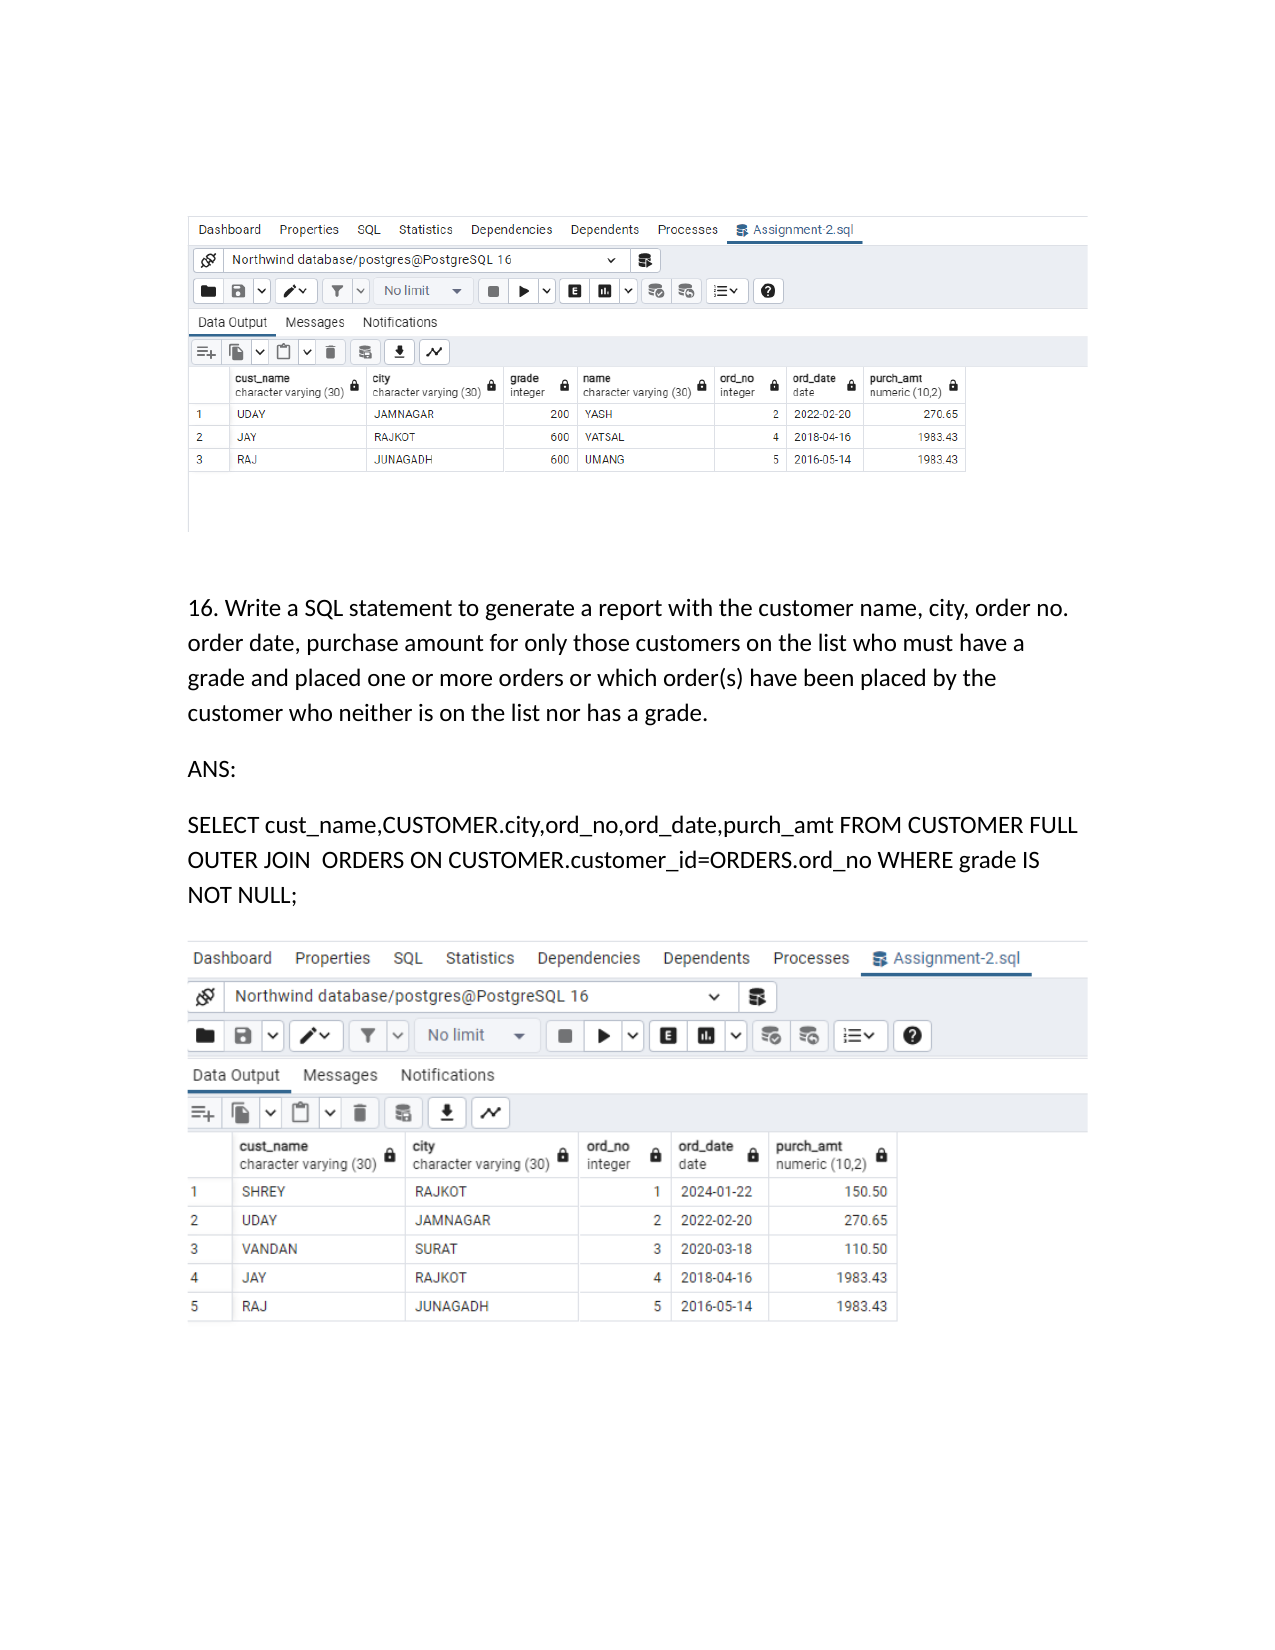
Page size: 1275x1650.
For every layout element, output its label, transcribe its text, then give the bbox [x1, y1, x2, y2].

picture [187, 934, 1088, 1387]
picture [187, 210, 1088, 532]
text ANS: [187, 753, 1087, 783]
text SELECT cust_name,CUSTOMER.city,ord_no,ord_date,purch_amt FROM CUSTOMER FULL OUTER JOIN ORDERS ON CUSTOMER.customer_id=ORDERS.ord_no WHERE grade IS NOT NULL; [187, 809, 1087, 909]
text 16. Write a SQL statement to generate a report with the customer name, city, order no. order date, purchase amount for only those customers on the list who must have a grade and placed one or more orders or which order(s) have been placed by the customer who neither is on the list nor has a grade. [187, 592, 1087, 728]
